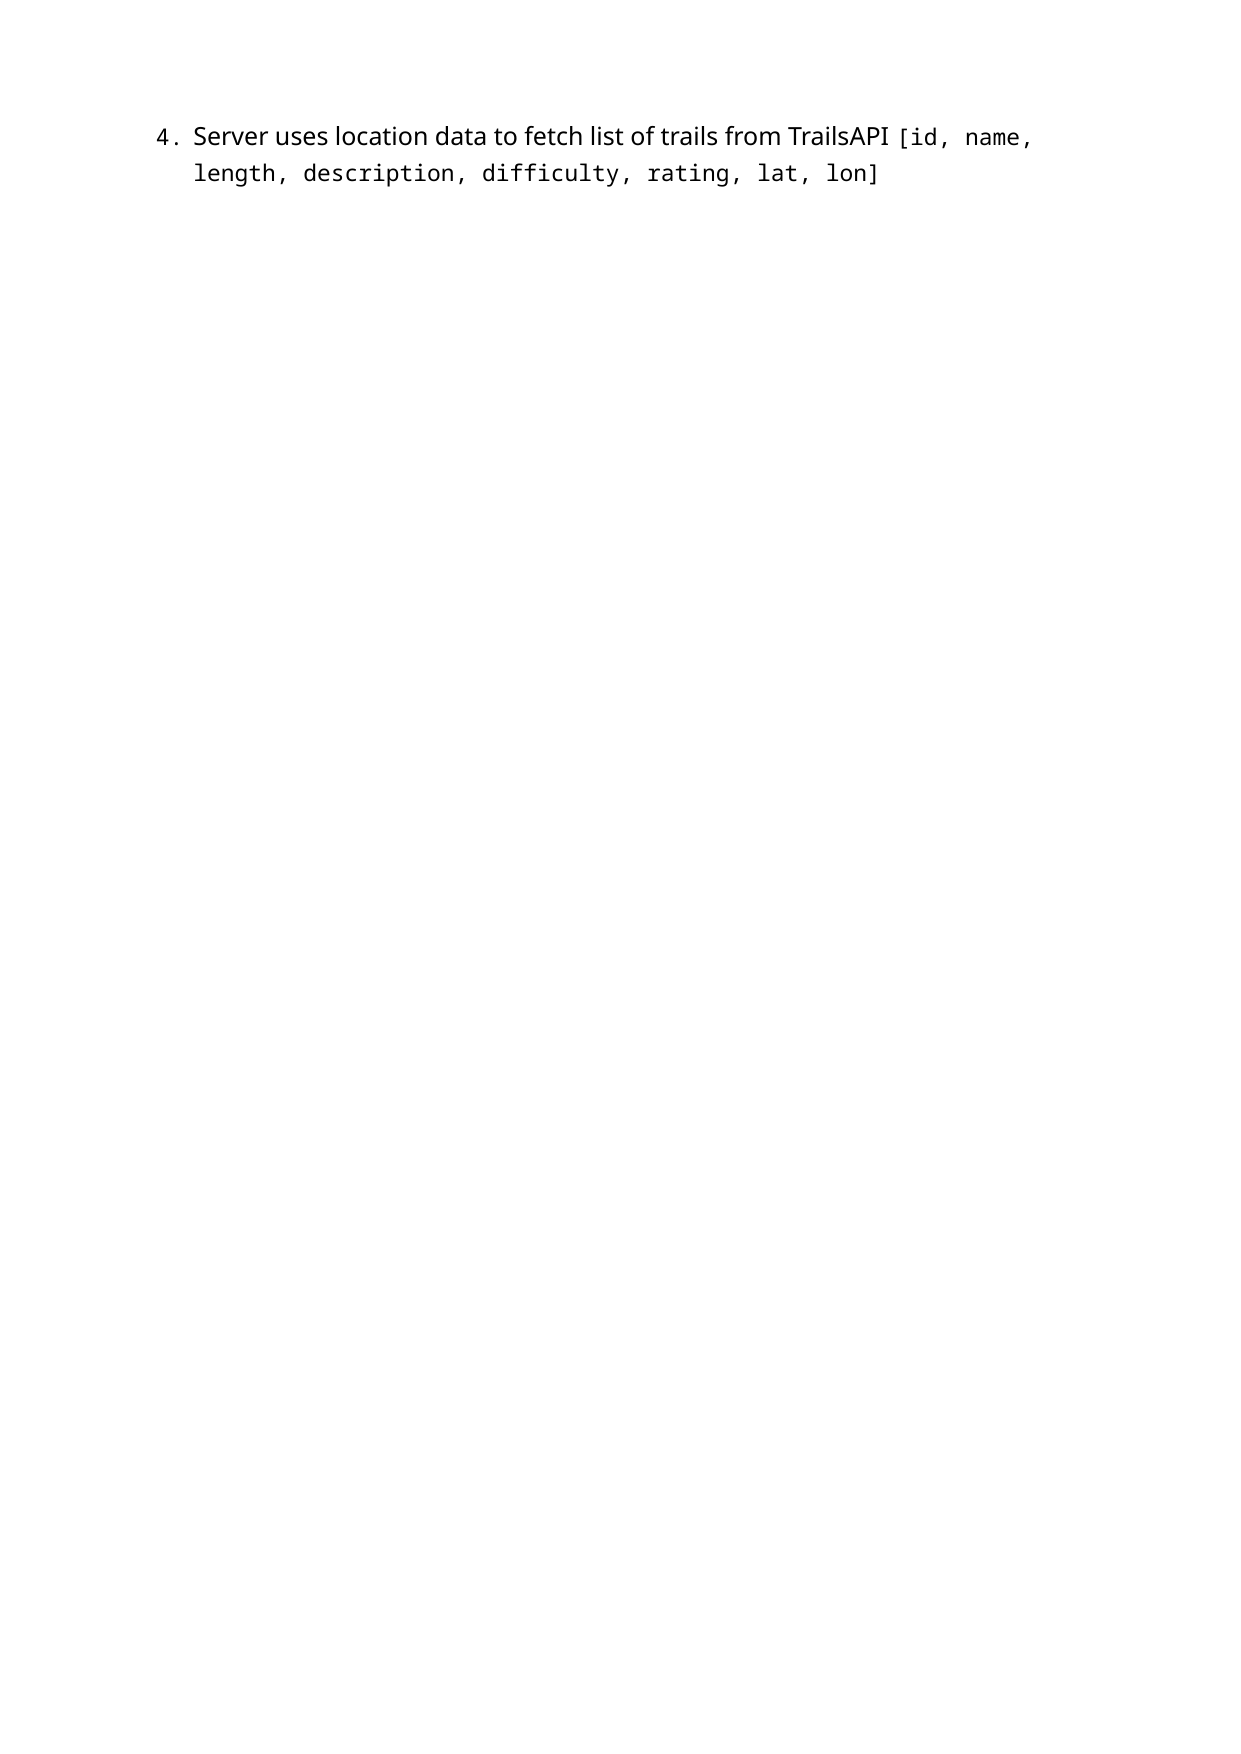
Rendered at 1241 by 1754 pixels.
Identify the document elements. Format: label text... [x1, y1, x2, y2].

list Server uses location data to fetch list of trails from TrailsAPI [id, name, length, description, difficulty, rating, lat, lon] [156, 118, 1122, 188]
